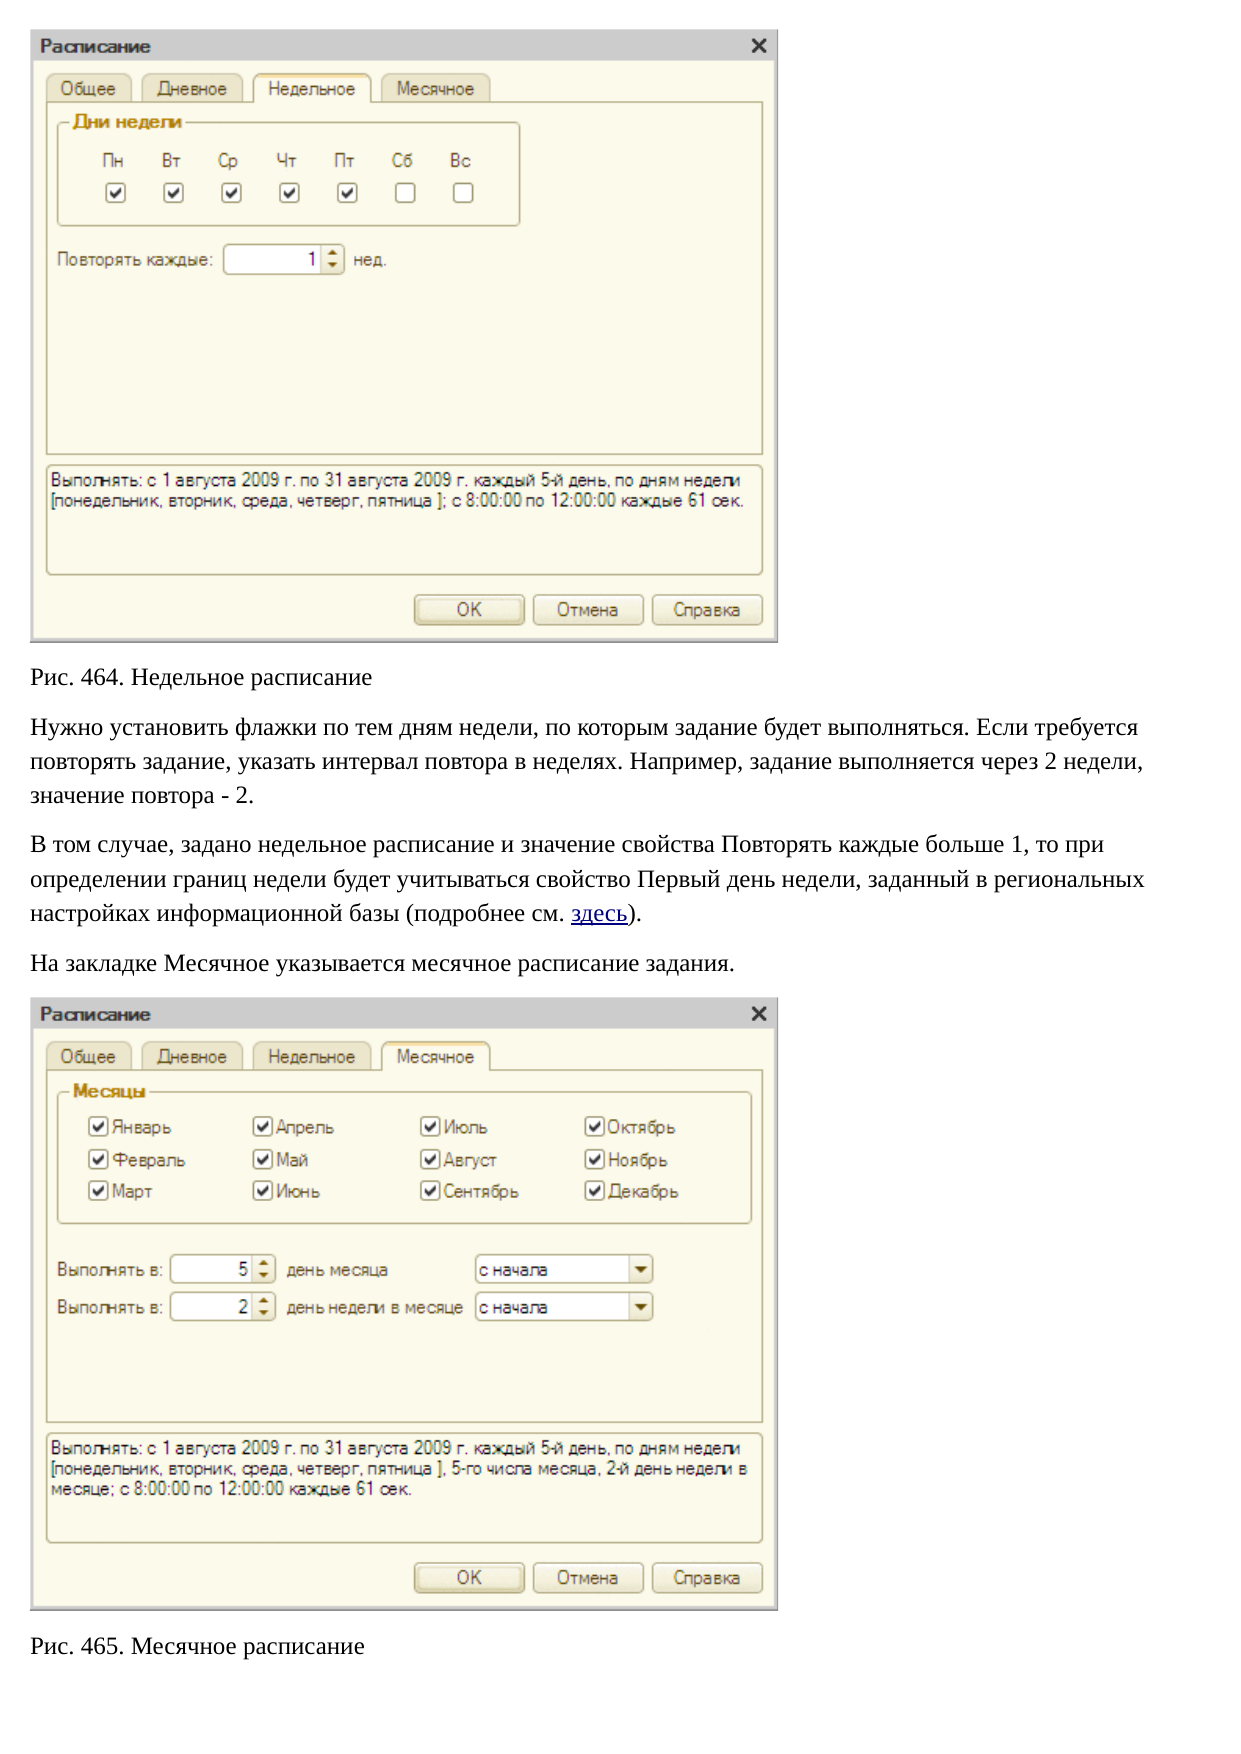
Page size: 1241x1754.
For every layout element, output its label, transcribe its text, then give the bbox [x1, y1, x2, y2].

picture [29, 28, 779, 643]
text Рис. 465. Месячное расписание [30, 1631, 1211, 1660]
text Нужно установить флажки по тем дням недели, по которым задание будет выполняться. Если требуется повторять задание, указать интервал повтора в неделях. Например, задание выполняется через 2 недели, значение повтора ‑ 2. [30, 712, 1211, 809]
picture [29, 996, 779, 1611]
text Рис. 464. Недельное расписание [30, 662, 1211, 691]
text В том случае, задано недельное расписание и значение свойства Повторять каждые больше 1, то при определении границ недели будет учитываться свойство Первый день недели, заданный в региональных настройках информационной базы (подробнее см. здесь). [30, 829, 1211, 927]
text На закладке Месячное указывается месячное расписание задания. [30, 948, 1211, 976]
